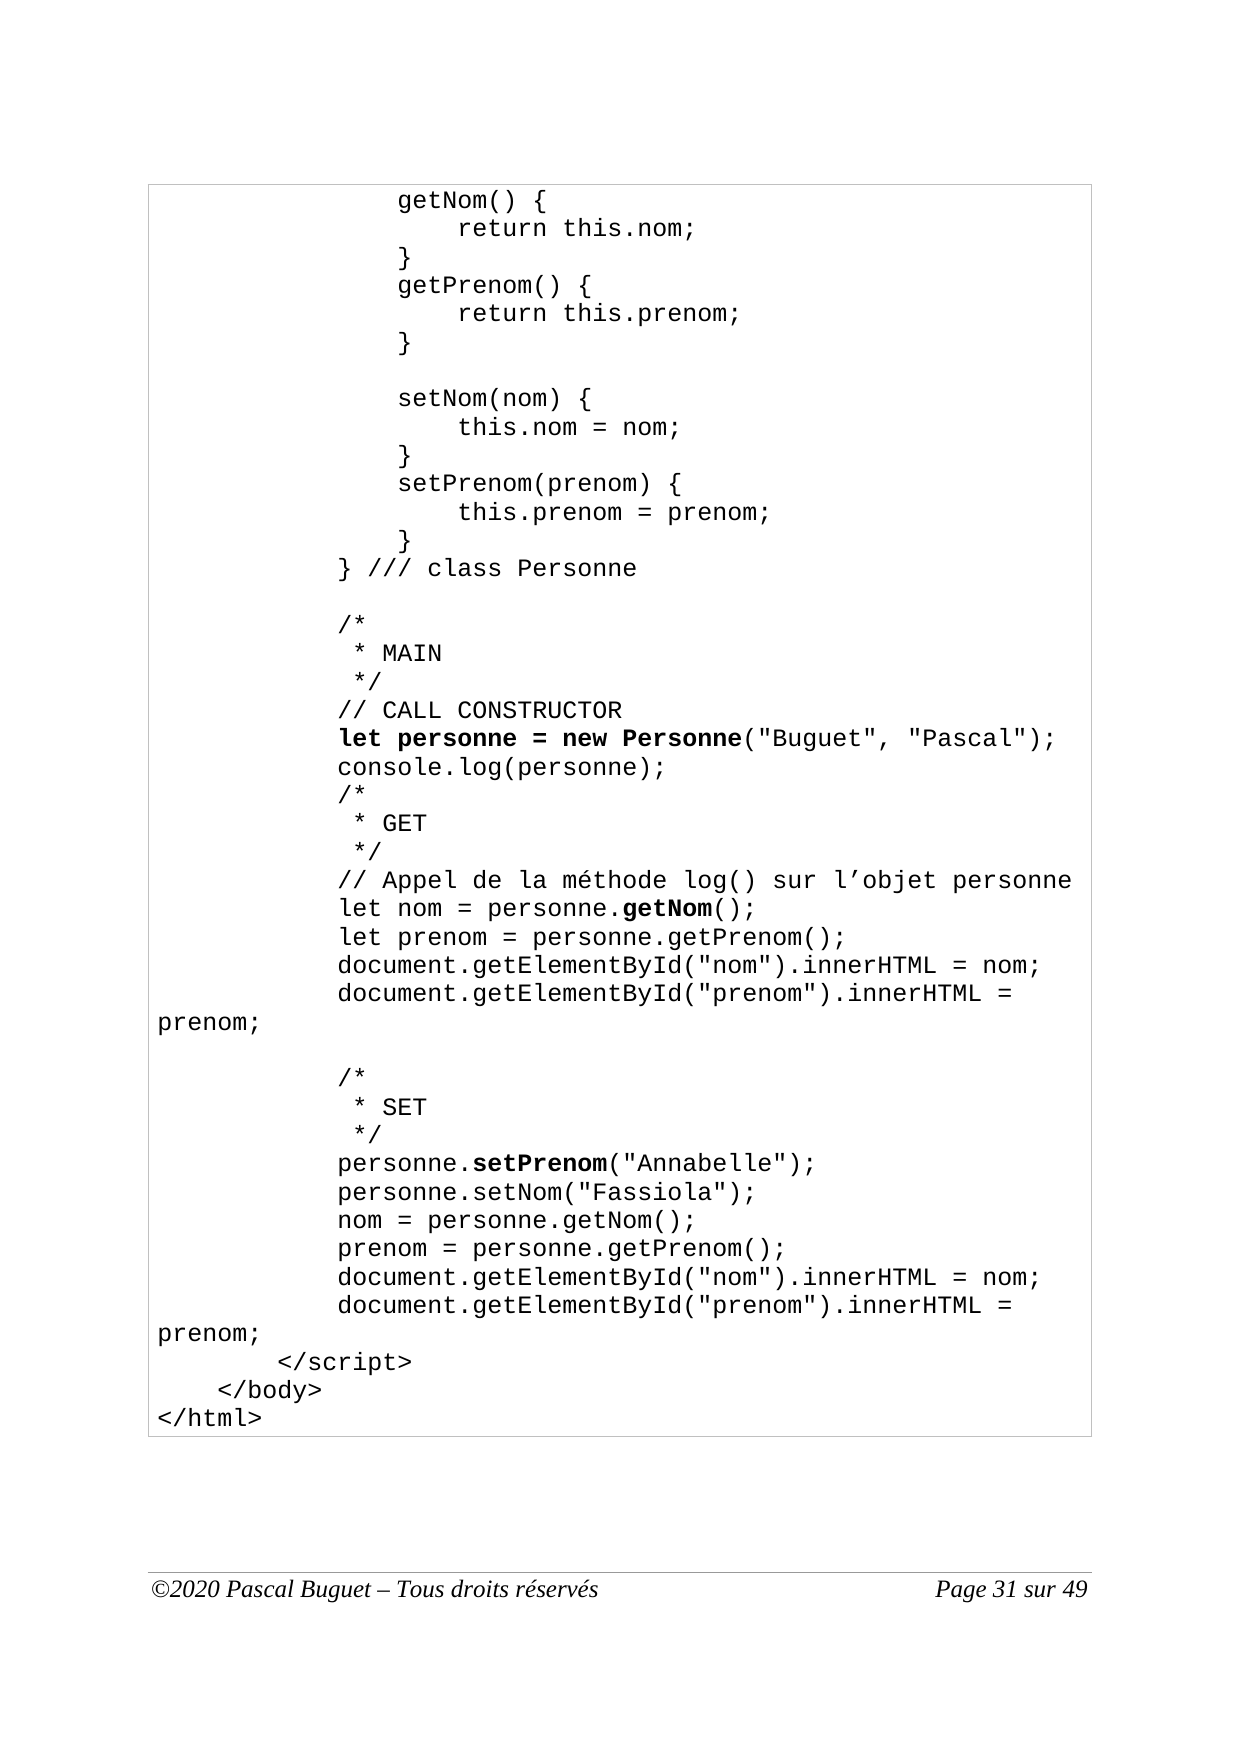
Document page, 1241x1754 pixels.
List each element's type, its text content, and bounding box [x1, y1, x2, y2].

text let prenom = personne.getPrenom(); [149, 921, 1091, 949]
text let nom = personne.getNom(); [149, 893, 1091, 921]
text * GET [149, 808, 1091, 836]
text setPrenom(prenom) { [149, 468, 1091, 496]
text nom = personne.getNom(); [149, 1204, 1091, 1233]
text } [149, 439, 1091, 468]
text * SET [149, 1091, 1091, 1119]
text </html> [149, 1403, 1091, 1436]
text getNom() { [149, 185, 1091, 213]
text personne.setNom("Fassiola"); [149, 1176, 1091, 1204]
text </script> [149, 1346, 1091, 1374]
text this.nom = nom; [149, 411, 1091, 439]
text console.log(personne); [149, 751, 1091, 779]
text */ [149, 836, 1091, 864]
text return this.nom; [149, 213, 1091, 241]
text </body> [149, 1374, 1091, 1403]
text return this.prenom; [149, 298, 1091, 326]
text /* [149, 1063, 1091, 1091]
text setNom(nom) { [149, 383, 1091, 411]
text } [149, 524, 1091, 553]
text } [149, 326, 1091, 357]
text document.getElementById("nom").innerHTML = nom; [149, 1261, 1091, 1289]
text getPrenom() { [149, 269, 1091, 298]
text document.getElementById("nom").innerHTML = nom; [149, 949, 1091, 978]
text } [149, 241, 1091, 269]
text document.getElementById("prenom").innerHTML = prenom; [149, 978, 1091, 1037]
text * MAIN [149, 638, 1091, 666]
text let personne = new Personne("Buguet", "Pascal"); [149, 723, 1091, 751]
text this.prenom = prenom; [149, 496, 1091, 524]
text personne.setPrenom("Annabelle"); [149, 1148, 1091, 1176]
text prenom = personne.getPrenom(); [149, 1233, 1091, 1261]
text */ [149, 1119, 1091, 1148]
text } /// class Personne [149, 553, 1091, 584]
text // CALL CONSTRUCTOR [149, 694, 1091, 723]
text /* [149, 609, 1091, 638]
text document.getElementById("prenom").innerHTML = prenom; [149, 1289, 1091, 1346]
text // Appel de la méthode log() sur l’objet personne [149, 864, 1091, 893]
text */ [149, 666, 1091, 694]
text /* [149, 779, 1091, 808]
